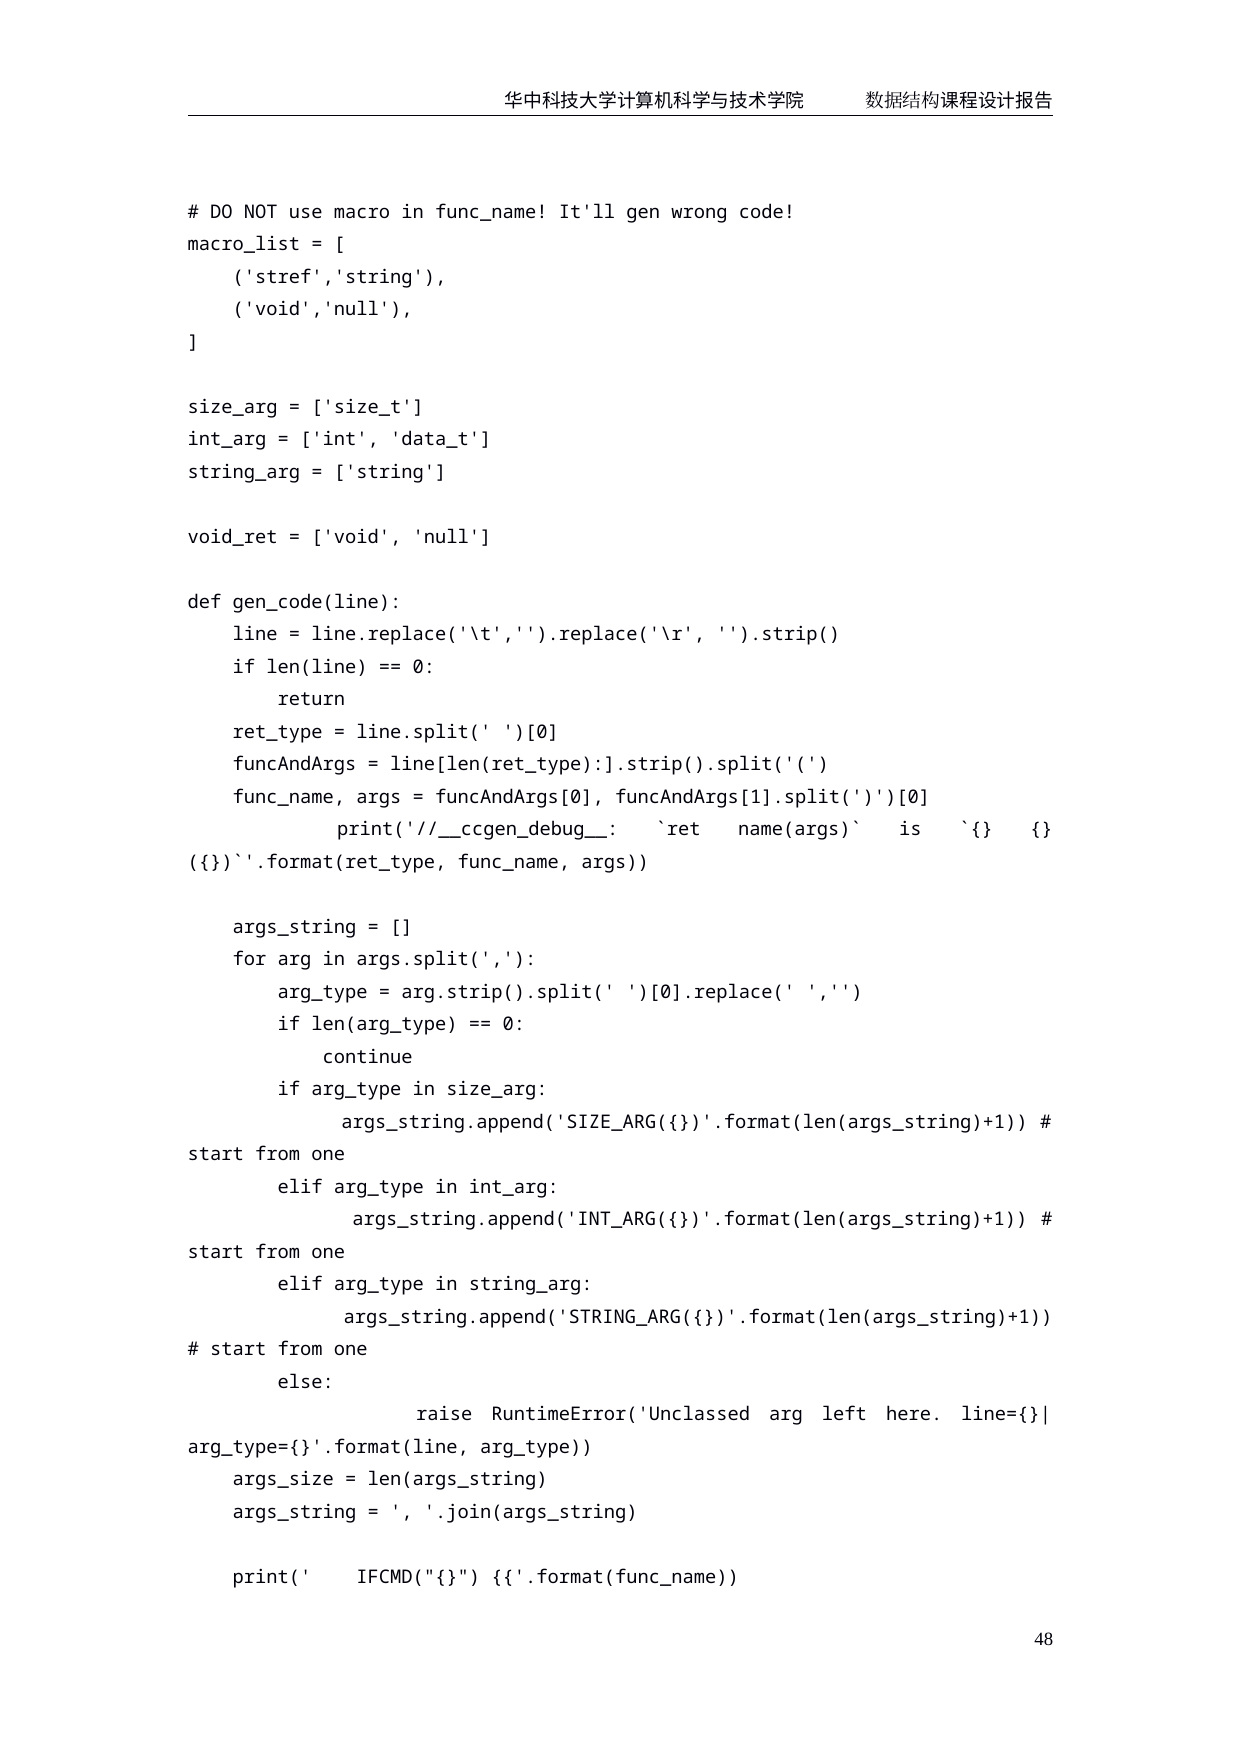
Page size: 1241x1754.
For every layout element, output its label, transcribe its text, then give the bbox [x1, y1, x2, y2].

text for arg in args.split(','): [187, 942, 1053, 974]
text int_arg = ['int', 'data_t'] [187, 422, 1053, 454]
text raise RuntimeError('Unclassed arg left here. line={}|arg_type={}'.format(line, arg_type)) [187, 1397, 1053, 1462]
text return [187, 682, 1053, 714]
text args_string.append('STRING_ARG({})'.format(len(args_string)+1)) # start from one [187, 1299, 1053, 1364]
text args_string = ', '.join(args_string) [187, 1494, 1053, 1527]
text args_string.append('SIZE_ARG({})'.format(len(args_string)+1)) # start from one [187, 1104, 1053, 1169]
text print(' IFCMD("{}") {{'.format(func_name)) [187, 1559, 1053, 1592]
text args_string = [] [187, 909, 1053, 942]
text def gen_code(line): [187, 584, 1053, 617]
text funcAndArgs = line[len(ret_type):].strip().split('(') [187, 747, 1053, 779]
text void_ret = ['void', 'null'] [187, 519, 1053, 552]
text size_arg = ['size_t'] [187, 389, 1053, 422]
text func_name, args = funcAndArgs[0], funcAndArgs[1].split(')')[0] [187, 779, 1053, 812]
text elif arg_type in int_arg: [187, 1169, 1053, 1202]
text ('void','null'), [187, 292, 1053, 324]
text if arg_type in size_arg: [187, 1072, 1053, 1104]
text print('//__ccgen_debug__: `ret name(args)` is `{} {}({})`'.format(ret_type, func_name, args)) [187, 812, 1053, 877]
text args_size = len(args_string) [187, 1462, 1053, 1494]
text ] [187, 324, 1053, 357]
text string_arg = ['string'] [187, 454, 1053, 487]
text continue [187, 1039, 1053, 1072]
text macro_list = [ [187, 227, 1053, 259]
text if len(arg_type) == 0: [187, 1007, 1053, 1039]
text else: [187, 1364, 1053, 1397]
text line = line.replace('\t','').replace('\r', '').strip() [187, 617, 1053, 649]
text elif arg_type in string_arg: [187, 1267, 1053, 1299]
text # DO NOT use macro in func_name! It'll gen wrong code! [187, 194, 1053, 227]
text ret_type = line.split(' ')[0] [187, 714, 1053, 747]
text args_string.append('INT_ARG({})'.format(len(args_string)+1)) # start from one [187, 1202, 1053, 1267]
text ('stref','string'), [187, 259, 1053, 292]
text if len(line) == 0: [187, 649, 1053, 682]
text arg_type = arg.strip().split(' ')[0].replace(' ','') [187, 974, 1053, 1007]
